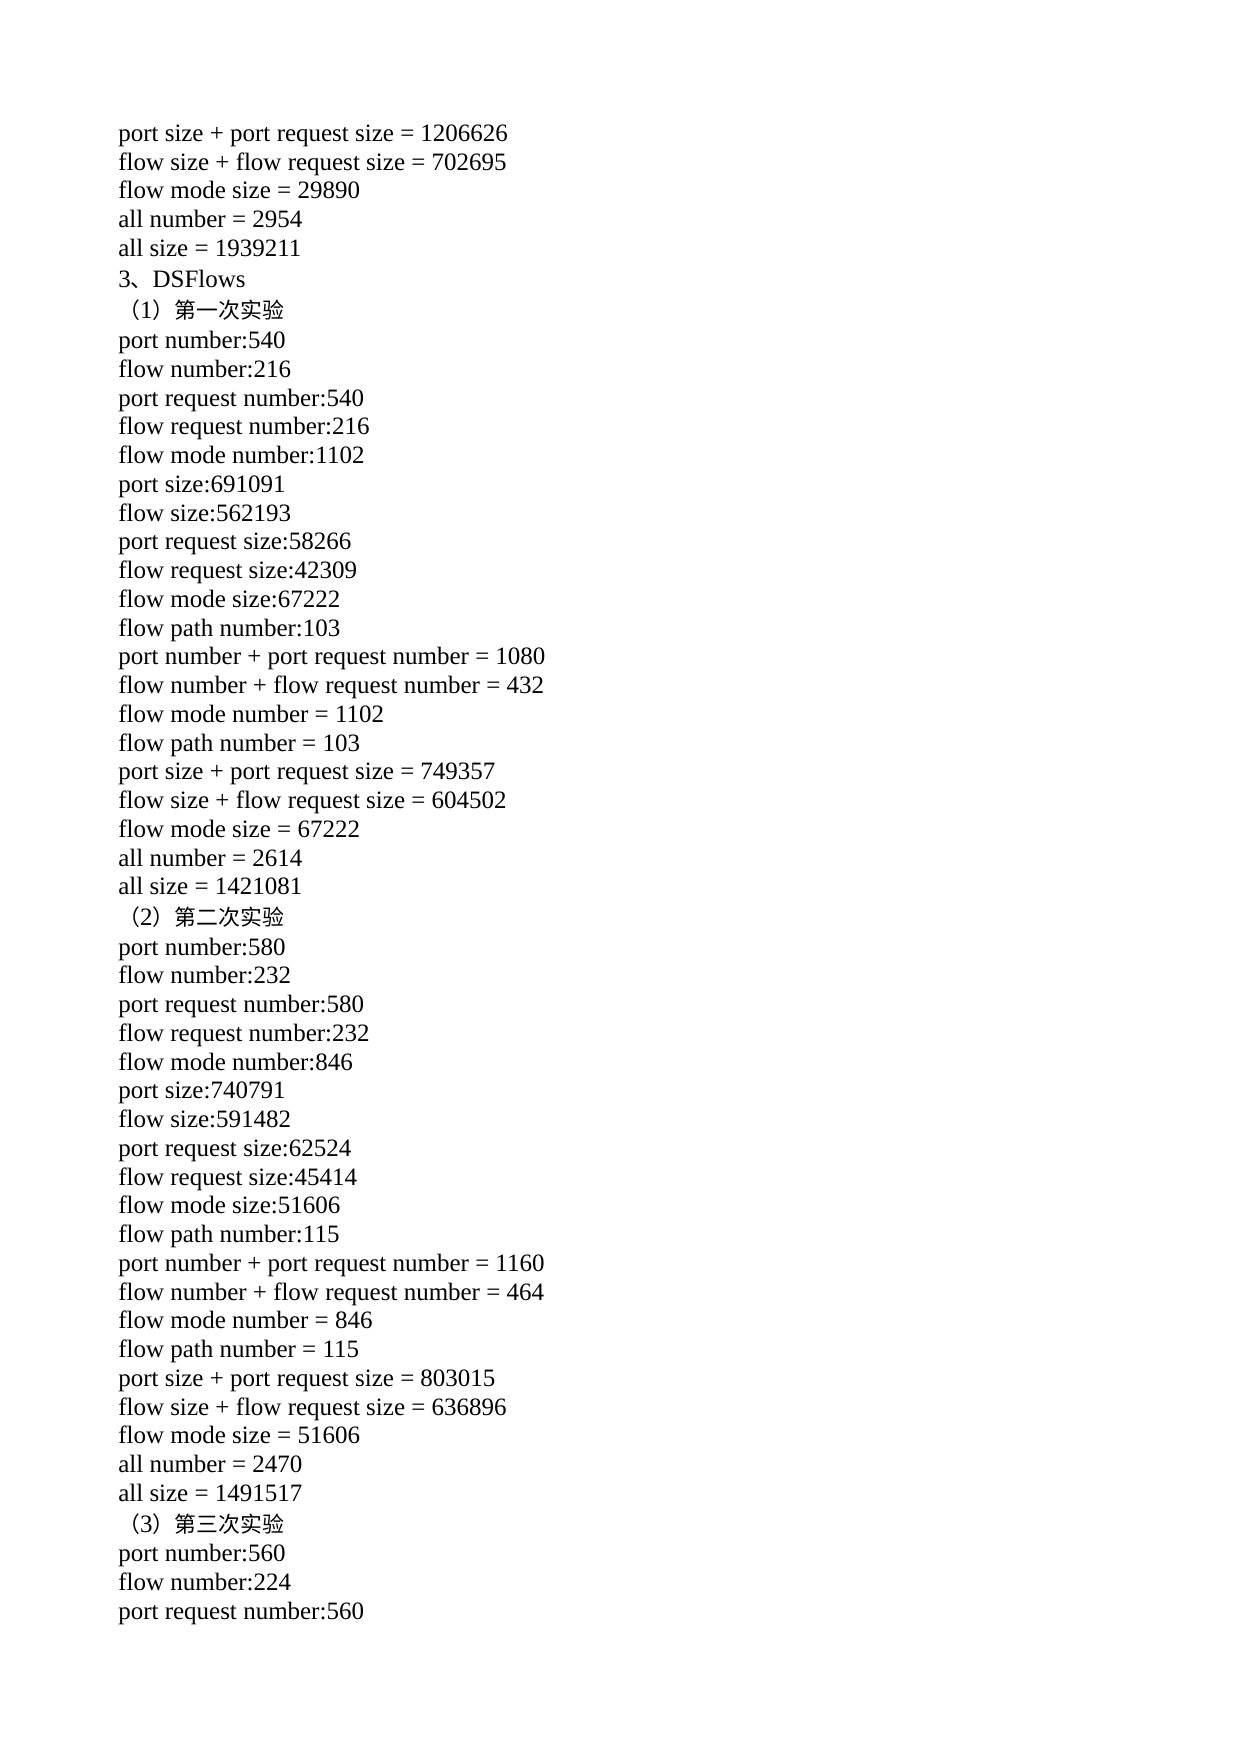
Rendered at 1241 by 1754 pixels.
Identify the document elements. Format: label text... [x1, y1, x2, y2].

text flow request size:45414 [118, 1162, 1122, 1191]
text flow size + flow request size = 702695 [118, 147, 1122, 176]
text port number + port request number = 1160 [118, 1248, 1122, 1277]
text port size:691091 [118, 469, 1122, 498]
text （2）第二次实验 [118, 900, 1122, 932]
text port size + port request size = 803015 [118, 1363, 1122, 1392]
text flow mode size = 29890 [118, 176, 1122, 204]
text flow request number:232 [118, 1018, 1122, 1047]
text port number:540 [118, 325, 1122, 354]
text port size + port request size = 1206626 [118, 118, 1122, 147]
text flow path number = 103 [118, 728, 1122, 756]
text flow size + flow request size = 604502 [118, 785, 1122, 814]
text all size = 1491517 [118, 1478, 1122, 1507]
text port request size:58266 [118, 526, 1122, 555]
text all number = 2954 [118, 204, 1122, 233]
text （1）第一次实验 [118, 293, 1122, 325]
text port request number:580 [118, 989, 1122, 1018]
text flow number + flow request number = 464 [118, 1277, 1122, 1306]
text flow number:232 [118, 961, 1122, 989]
text flow mode number = 1102 [118, 699, 1122, 728]
text flow mode size:51606 [118, 1191, 1122, 1219]
text flow number:216 [118, 354, 1122, 383]
text all number = 2470 [118, 1449, 1122, 1478]
text all size = 1421081 [118, 871, 1122, 900]
text port number + port request number = 1080 [118, 641, 1122, 670]
text （3）第三次实验 [118, 1507, 1122, 1538]
text flow request number:216 [118, 411, 1122, 440]
text all size = 1939211 [118, 233, 1122, 262]
text flow mode size = 67222 [118, 814, 1122, 843]
text flow size + flow request size = 636896 [118, 1392, 1122, 1421]
text all number = 2614 [118, 843, 1122, 871]
text flow path number = 115 [118, 1334, 1122, 1363]
text flow number + flow request number = 432 [118, 670, 1122, 699]
text port number:560 [118, 1538, 1122, 1567]
text port size:740791 [118, 1076, 1122, 1104]
text flow mode number:846 [118, 1047, 1122, 1076]
text flow mode size = 51606 [118, 1421, 1122, 1449]
text 3、DSFlows [118, 262, 1122, 293]
text flow size:591482 [118, 1104, 1122, 1133]
text flow number:224 [118, 1567, 1122, 1596]
text flow mode number = 846 [118, 1306, 1122, 1334]
text flow path number:115 [118, 1219, 1122, 1248]
text flow path number:103 [118, 613, 1122, 641]
text flow size:562193 [118, 498, 1122, 526]
text port request number:560 [118, 1596, 1122, 1625]
text port number:580 [118, 932, 1122, 961]
text flow mode size:67222 [118, 584, 1122, 613]
text flow request size:42309 [118, 555, 1122, 584]
text port request size:62524 [118, 1133, 1122, 1162]
text flow mode number:1102 [118, 440, 1122, 469]
text port request number:540 [118, 383, 1122, 411]
text port size + port request size = 749357 [118, 756, 1122, 785]
